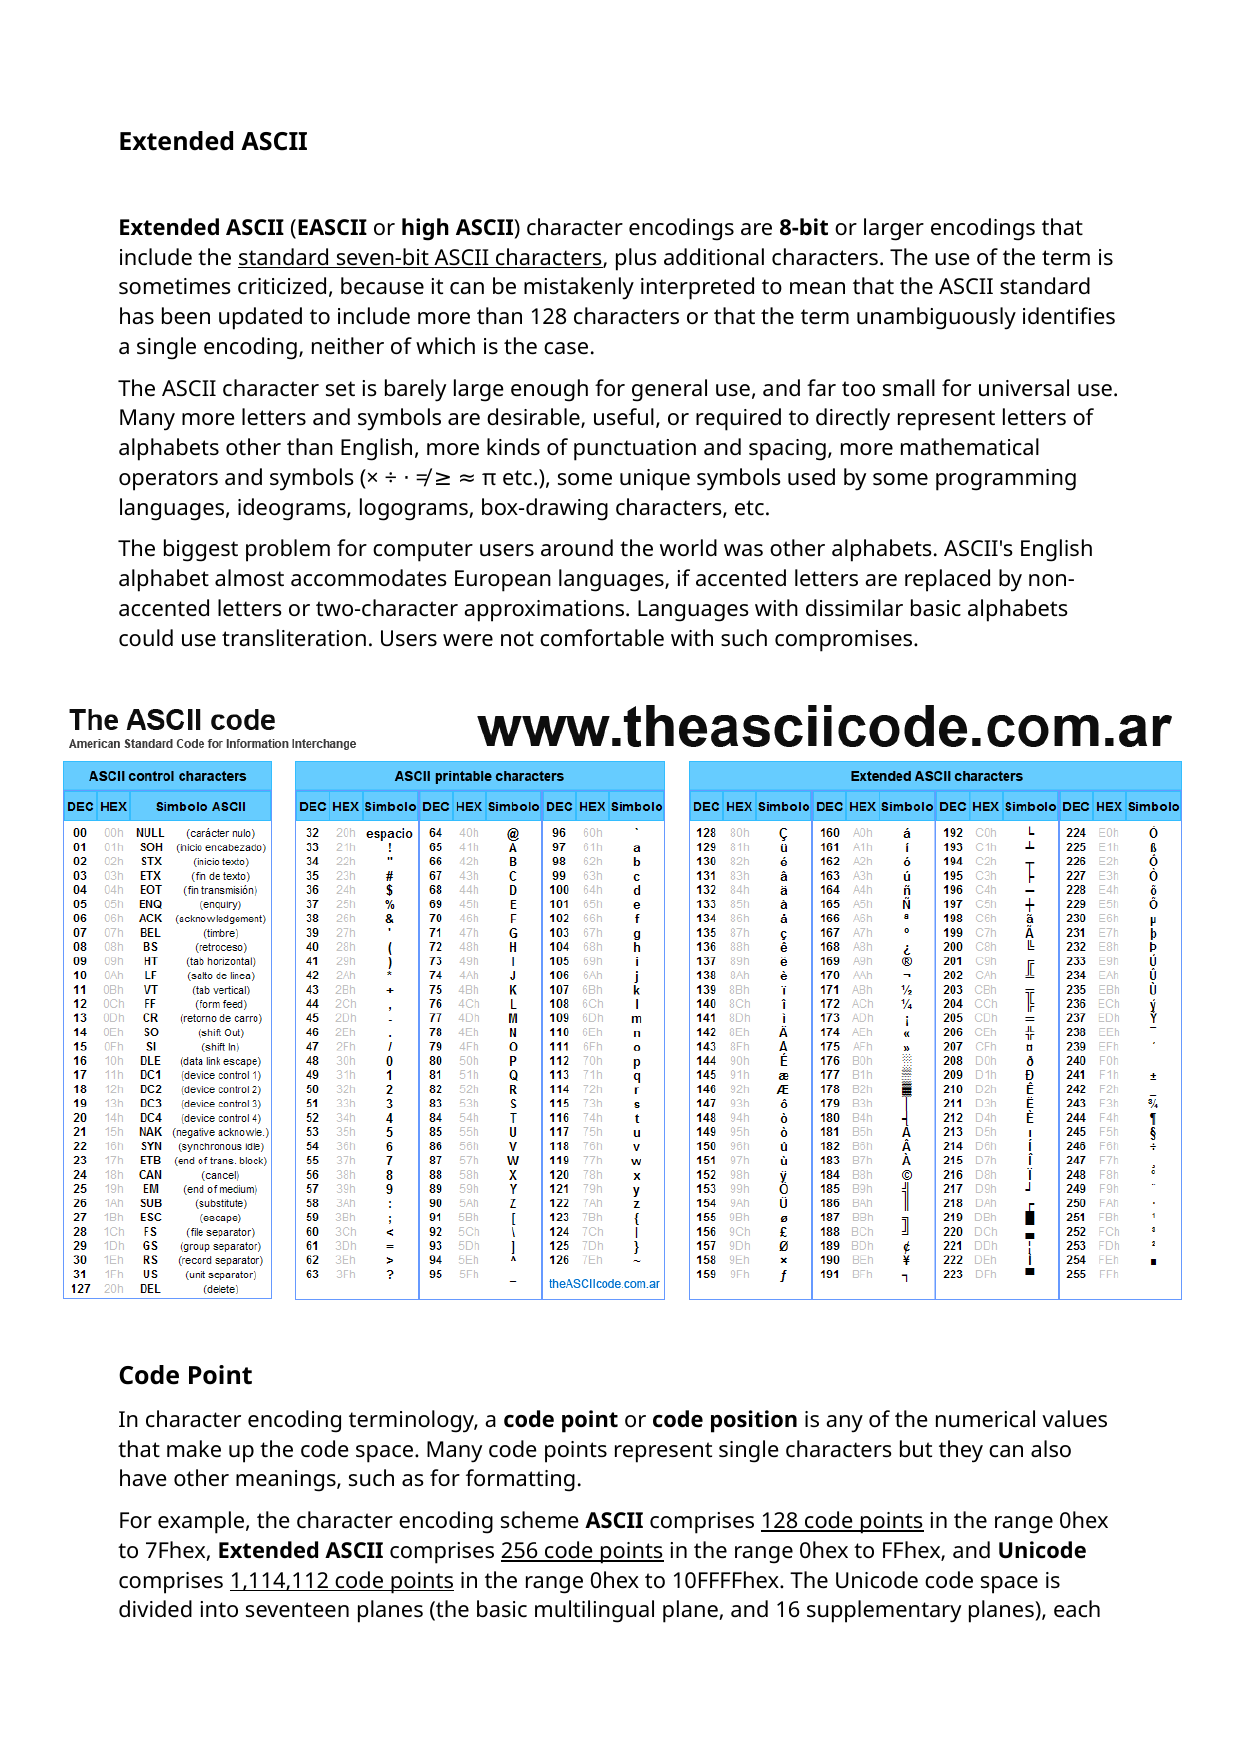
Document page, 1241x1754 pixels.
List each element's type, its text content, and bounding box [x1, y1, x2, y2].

text The ASCII character set is barely large enough for general use, and far too small for universal use. Many more letters and symbols are desirable, useful, or required to directly represent letters of alphabets other than English, more kinds of punctuation and spacing, more mathematical operators and symbols (× ÷ ⋅ ≠ ≥ ≈ π etc.), some unique symbols used by some programming languages, ideograms, logograms, box-drawing characters, etc. [118, 372, 1122, 521]
text Extended ASCII [118, 124, 1122, 158]
text The biggest problem for computer users around the world was other alphabets. ASCII's English alphabet almost accommodates European languages, if accented letters are replaced by non-accented letters or two-character approximations. Languages with dissimilar basic alphabets could use transliteration. Users were not comfortable with such compromises. [118, 533, 1122, 652]
text In character encoding terminology, a code point or code position is any of the numerical values that make up the code space. Many code points represent single characters but they can also have other meanings, such as for formatting. [118, 1404, 1122, 1493]
text Extended ASCII (EASCII or high ASCII) character encodings are 8-bit or larger encodings that include the standard seven-bit ASCII characters, plus additional characters. The use of the term is sometimes criticized, because it can be mistakenly interpreted to mean that the ASCII standard has been updated to include more than 128 characters or that the term unambiguously identifies a single encoding, neither of which is the case. [118, 212, 1122, 361]
text For example, the character encoding scheme ASCII comprises 128 code points in the range 0hex to 7Fhex, Extended ASCII comprises 256 code points in the range 0hex to FFhex, and Unicode comprises 1,114,112 code points in the range 0hex to 10FFFFhex. The Unicode code space is divided into seventeen planes (the basic multilingual plane, and 16 supplementary planes), each [118, 1505, 1122, 1624]
picture [54, 677, 1191, 1312]
text Code Point [118, 1358, 1122, 1392]
